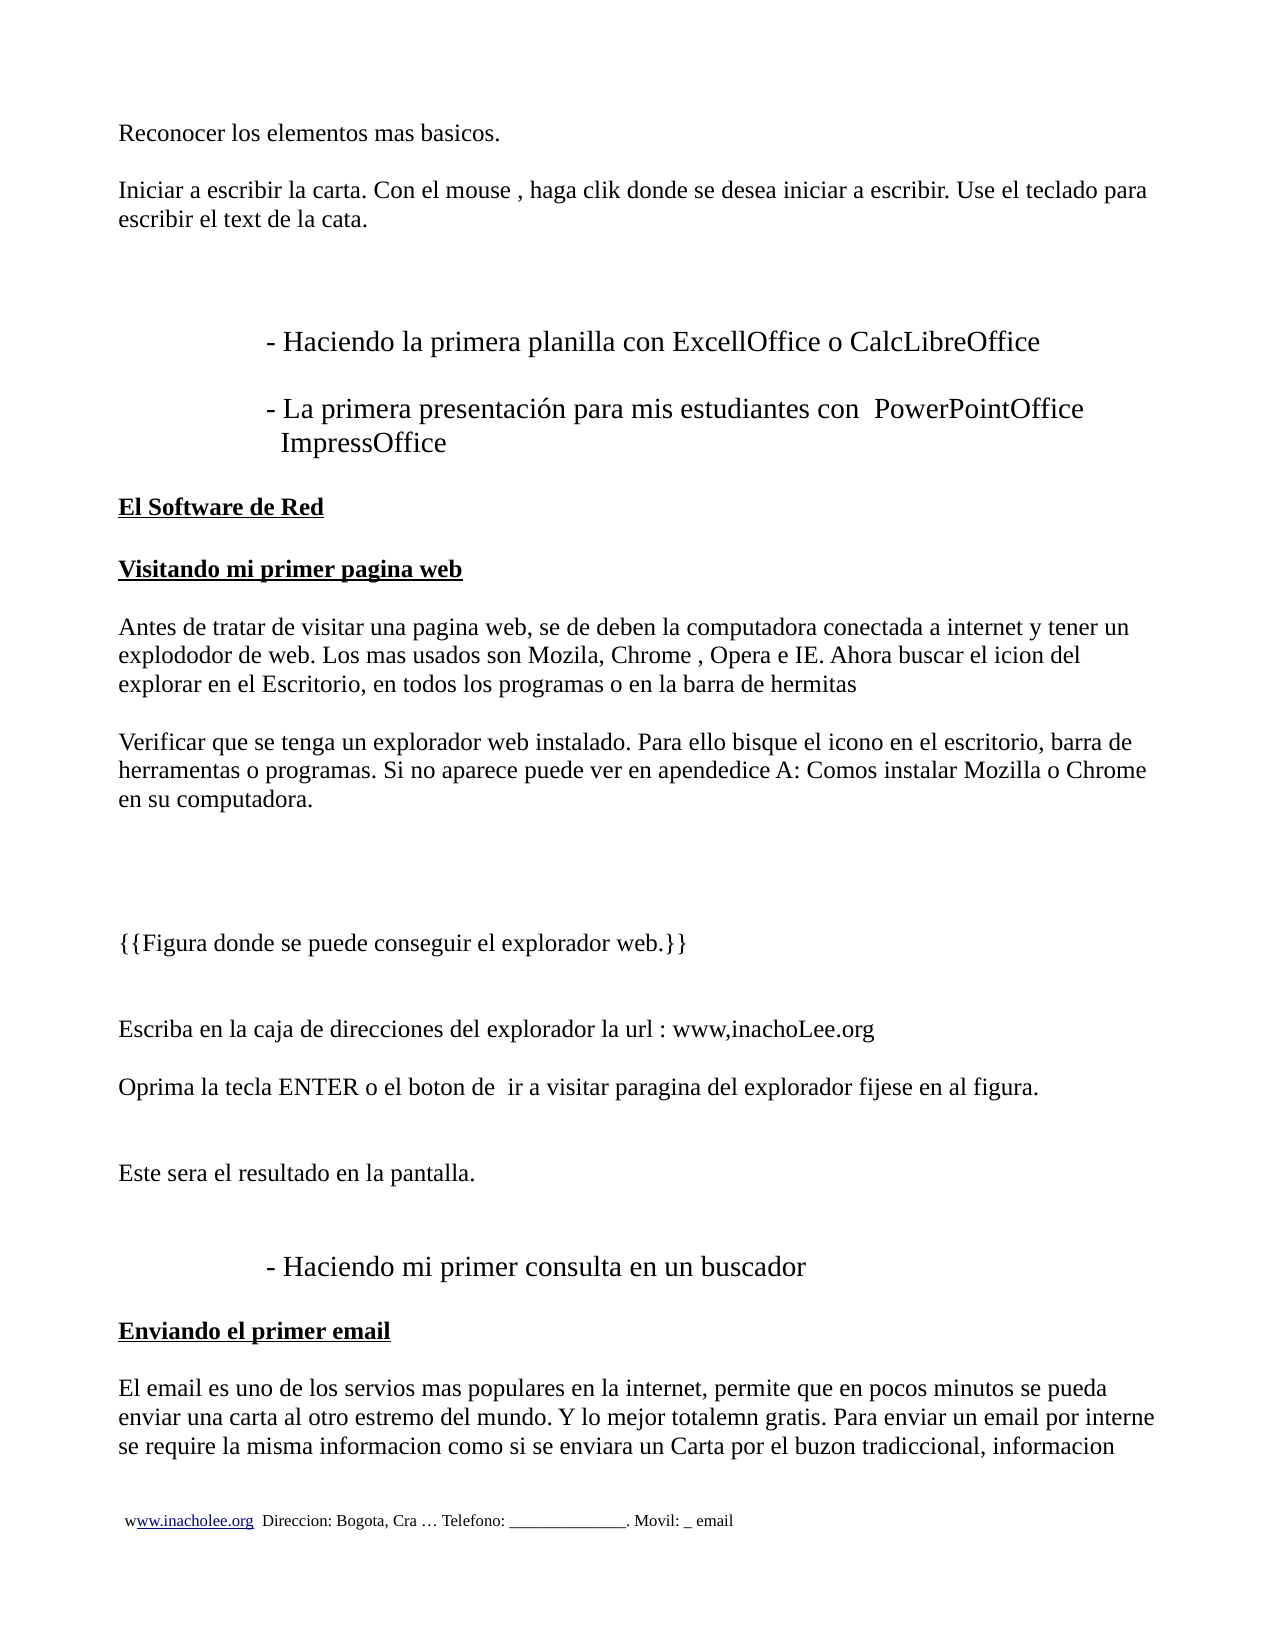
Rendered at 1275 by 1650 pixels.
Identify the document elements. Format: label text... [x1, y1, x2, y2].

text Escriba en la caja de direcciones del explorador la url : www,inachoLee.org [118, 1014, 1157, 1043]
text Enviando el primer email [118, 1316, 1157, 1345]
text {{Figura donde se puede conseguir el explorador web.}} [118, 928, 1157, 957]
text Reconocer los elementos mas basicos. [118, 118, 1157, 147]
text - Haciendo mi primer consulta en un buscador [118, 1249, 1157, 1282]
text - Haciendo la primera planilla con ExcellOffice o CalcLibreOffice [118, 324, 1157, 358]
text Oprima la tecla ENTER o el boton de ir a visitar paragina del explorador fijese en al figura. [118, 1072, 1157, 1100]
text El email es uno de los servios mas populares en la internet, permite que en pocos minutos se pueda enviar una carta al otro estremo del mundo. Y lo mejor totalemn gratis. Para enviar un email por interne se require la misma informacion como si se enviara un Carta por el buzon tradiccional, informacion [118, 1373, 1157, 1460]
text Iniciar a escribir la carta. Con el mouse , haga clik donde se desea iniciar a escribir. Use el teclado para escribir el text de la cata. [118, 176, 1157, 233]
text - La primera presentación para mis estudiantes con PowerPointOffice ImpressOffice [118, 391, 1157, 458]
text Este sera el resultado en la pantalla. [118, 1158, 1157, 1187]
text Verificar que se tenga un explorador web instalado. Para ello bisque el icono en el escritorio, barra de herramentas o programas. Si no aparece puede ver en apendedice A: Comos instalar Mozilla o Chrome en su computadora. [118, 727, 1157, 813]
text Visitando mi primer pagina web [118, 554, 1157, 583]
text Antes de tratar de visitar una pagina web, se de deben la computadora conectada a internet y tener un explododor de web. Los mas usados son Mozila, Chrome , Opera e IE. Ahora buscar el icion del explorar en el Escritorio, en todos los programas o en la barra de hermitas [118, 612, 1157, 698]
text El Software de Red [118, 492, 1157, 521]
